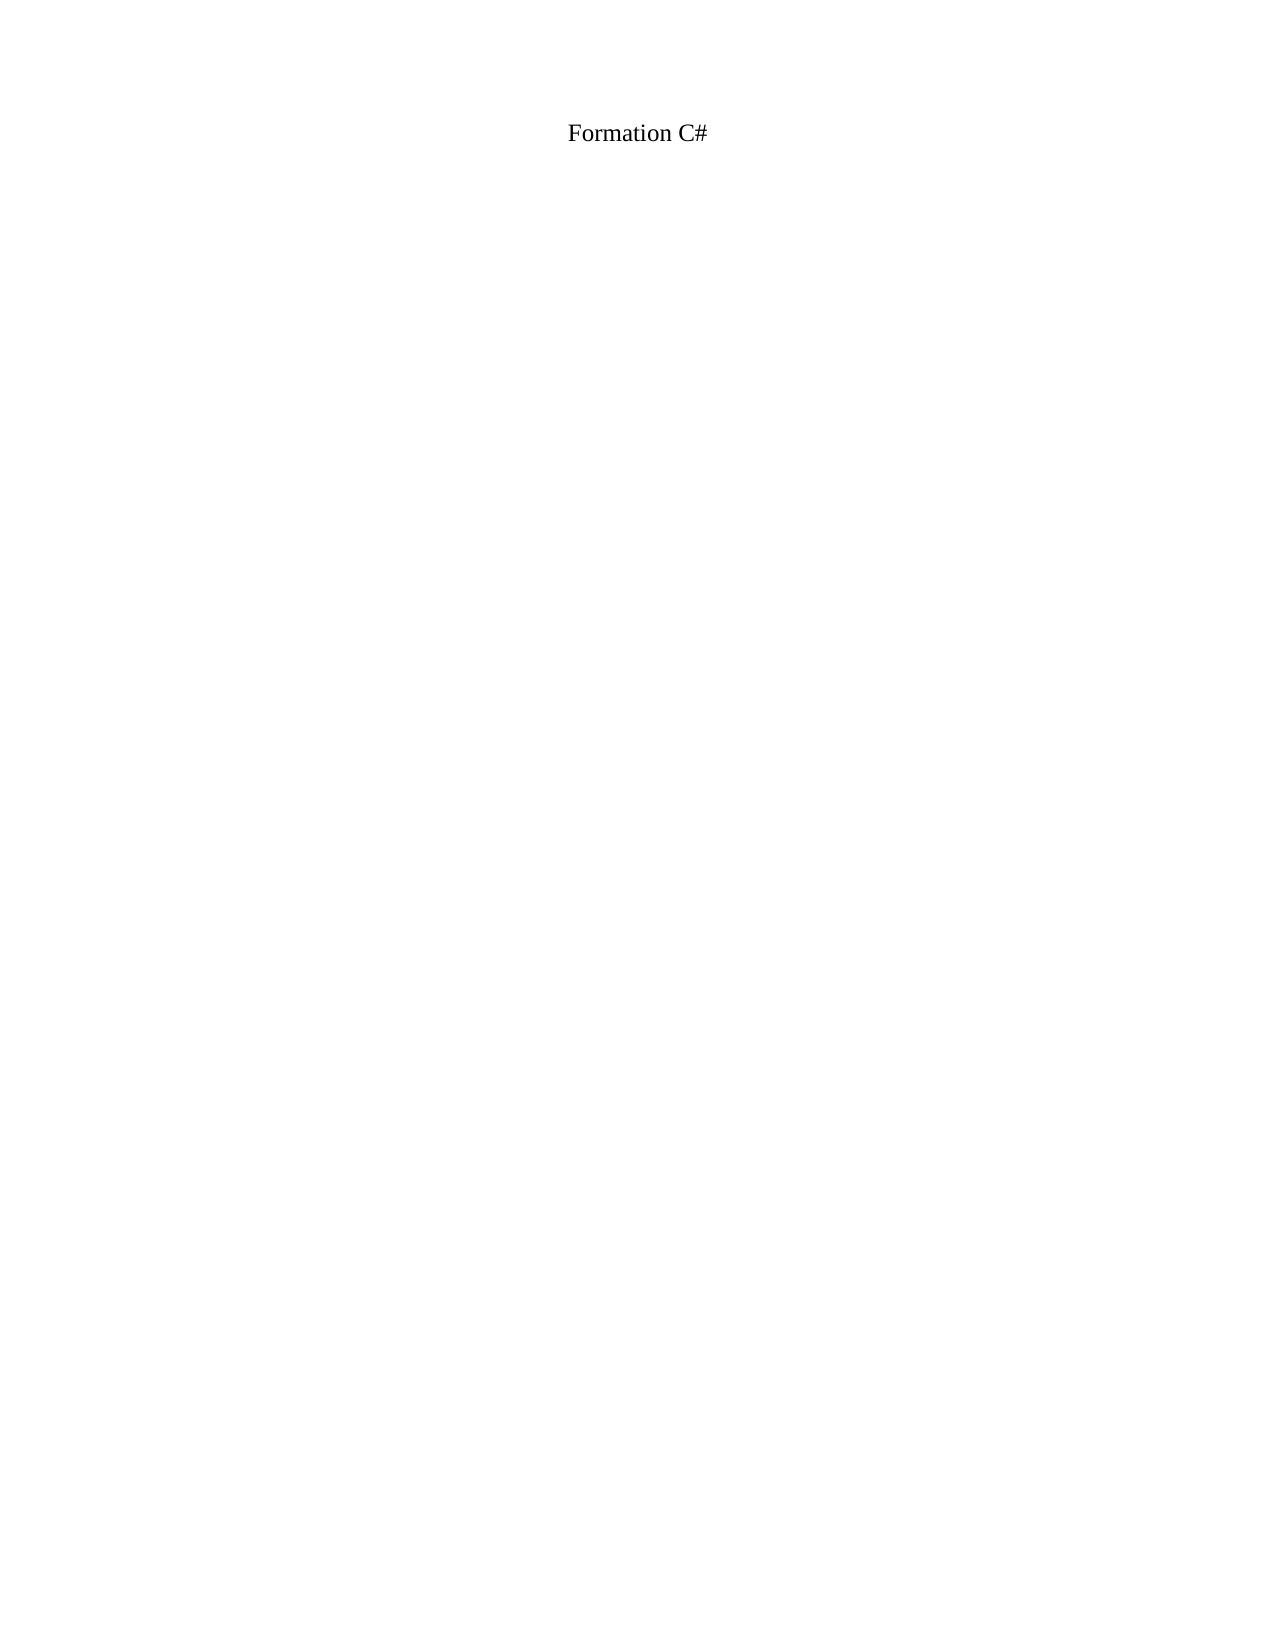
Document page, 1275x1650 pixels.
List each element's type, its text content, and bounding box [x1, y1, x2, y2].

text Formation C# [118, 118, 1157, 147]
